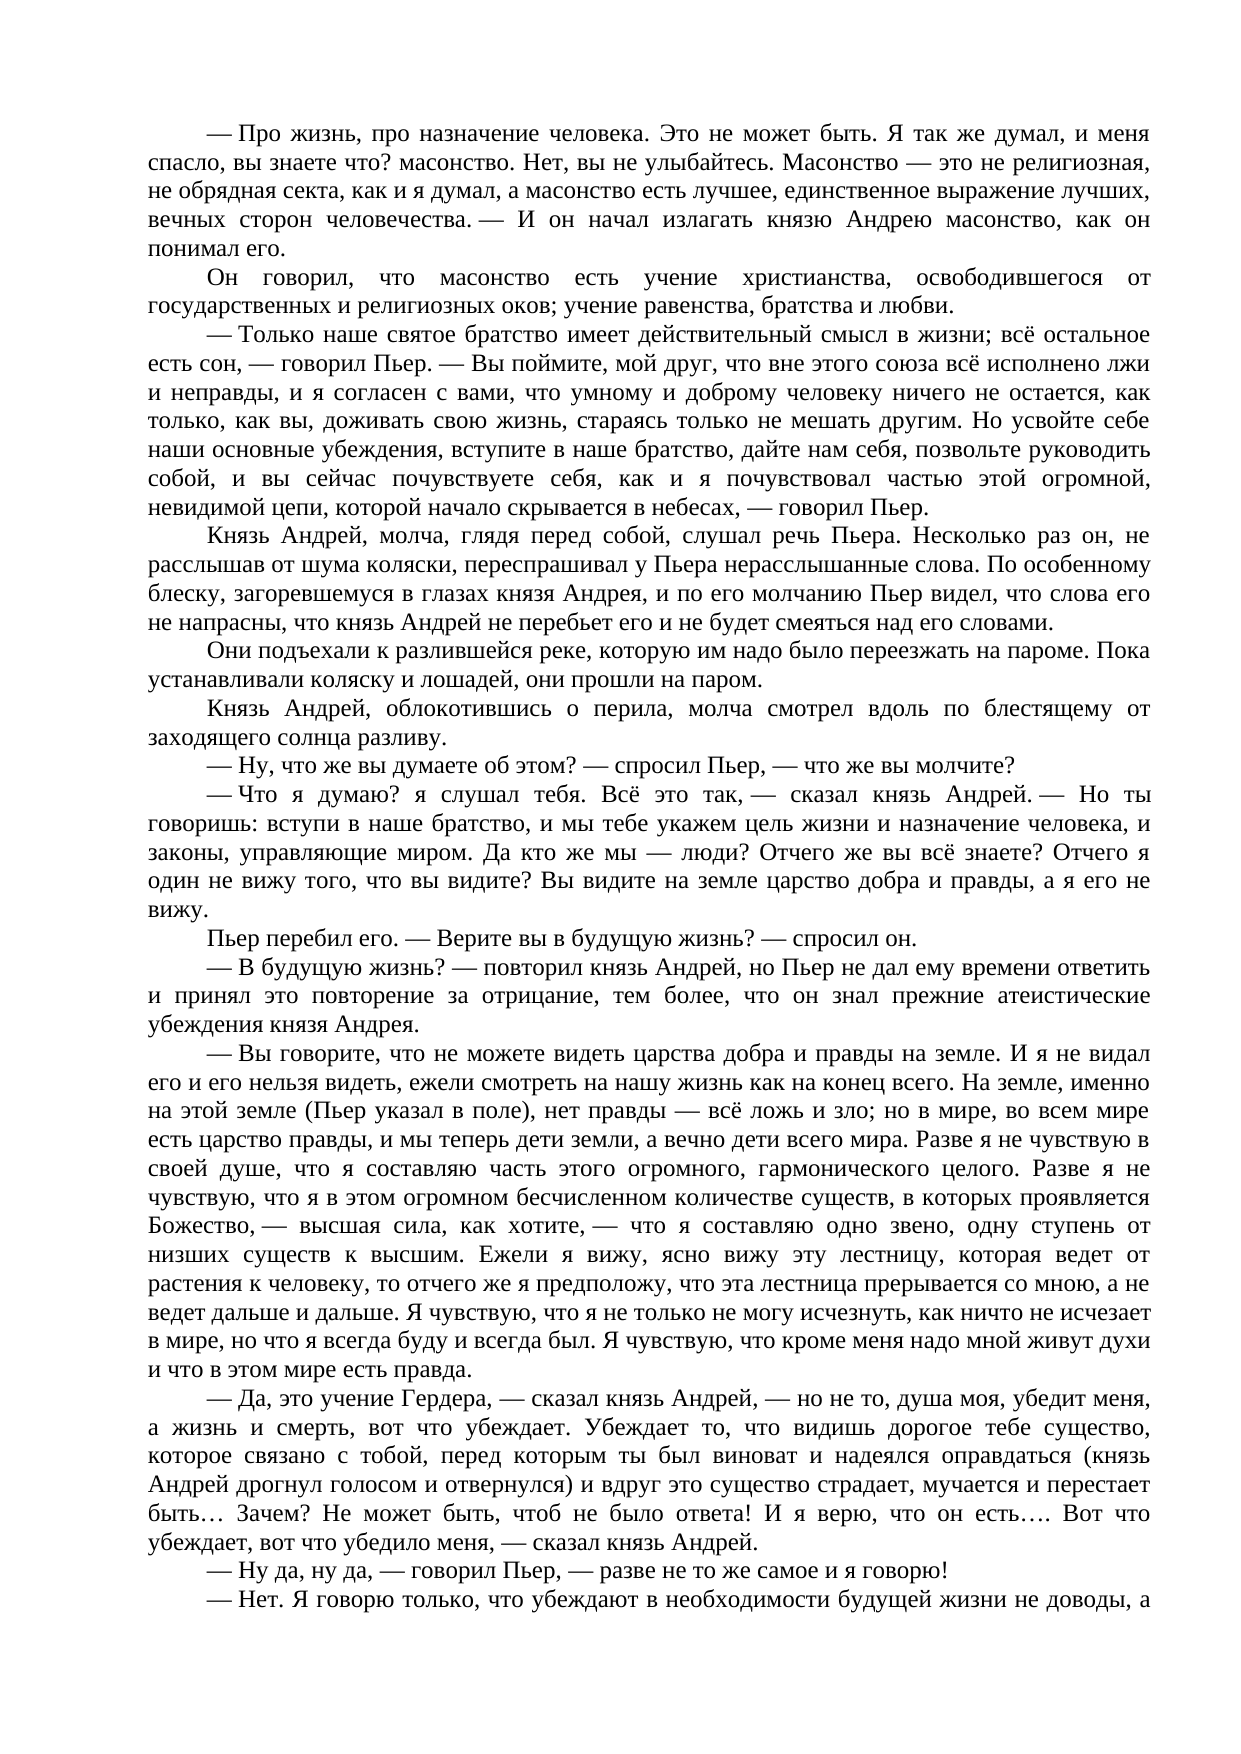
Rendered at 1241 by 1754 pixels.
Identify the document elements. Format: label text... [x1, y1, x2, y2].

text — Да, это учение Гердера, — сказал князь Андрей, — но не то, душа моя, убедит меня, а жизнь и смерть, вот что убеждает. Убеждает то, что видишь дорогое тебе существо, которое связано с тобой, перед которым ты был виноват и надеялся оправдаться (князь Андрей дрогнул голосом и отвернулся) и вдруг это существо страдает, мучается и перестает быть… Зачем? Не может быть, чтоб не было ответа! И я верю, что он есть…. Вот что убеждает, вот что убедило меня, — сказал князь Андрей. [148, 1383, 1152, 1556]
text — Ну, что же вы думаете об этом? — спросил Пьер, — что же вы молчите? [148, 751, 1152, 779]
text — Нет. Я говорю только, что убеждают в необходимости будущей жизни не доводы, а [148, 1584, 1152, 1613]
text — В будущую жизнь? — повторил князь Андрей, но Пьер не дал ему времени ответить и принял это повторение за отрицание, тем более, что он знал прежние атеистические убеждения князя Андрея. [148, 952, 1152, 1038]
text — Вы говорите, что не можете видеть царства добра и правды на земле. И я не видал его и его нельзя видеть, ежели смотреть на нашу жизнь как на конец всего. На земле, именно на этой земле (Пьер указал в поле), нет правды — всё ложь и зло; но в мире, во всем мире есть царство правды, и мы теперь дети земли, а вечно дети всего мира. Разве я не чувствую в своей душе, что я составляю часть этого огромного, гармонического целого. Разве я не чувствую, что я в этом огромном бесчисленном количестве существ, в которых проявляется Божество, — высшая сила, как хотите, — что я составляю одно звено, одну ступень от низших существ к высшим. Ежели я вижу, ясно вижу эту лестницу, которая ведет от растения к человеку, то отчего же я предположу, что эта лестница прерывается со мною, а не ведет дальше и дальше. Я чувствую, что я не только не могу исчезнуть, как ничто не исчезает в мире, но что я всегда буду и всегда был. Я чувствую, что кроме меня надо мной живут духи и что в этом мире есть правда. [148, 1038, 1152, 1383]
text — Про жизнь, про назначение человека. Это не может быть. Я так же думал, и меня спасло, вы знаете что? масонство. Нет, вы не улыбайтесь. Масонство — это не религиозная, не обрядная секта, как и я думал, а масонство есть лучшее, единственное выражение лучших, вечных сторон человечества. — И он начал излагать князю Андрею масонство, как он понимал его. [148, 118, 1152, 262]
text Пьер перебил его. — Верите вы в будущую жизнь? — спросил он. [148, 923, 1152, 952]
text Они подъехали к разлившейся реке, которую им надо было переезжать на пароме. Пока устанавливали коляску и лошадей, они прошли на паром. [148, 636, 1152, 693]
text — Ну да, ну да, — говорил Пьер, — разве не то же самое и я говорю! [148, 1556, 1152, 1584]
text Он говорил, что масонство есть учение христианства, освободившегося от государственных и религиозных оков; учение равенства, братства и любви. [148, 262, 1152, 319]
text Князь Андрей, облокотившись о перила, молча смотрел вдоль по блестящему от заходящего солнца разливу. [148, 693, 1152, 751]
text Князь Андрей, молча, глядя перед собой, слушал речь Пьера. Несколько раз он, не расслышав от шума коляски, переспрашивал у Пьера нерасслышанные слова. По особенному блеску, загоревшемуся в глазах князя Андрея, и по его молчанию Пьер видел, что слова его не напрасны, что князь Андрей не перебьет его и не будет смеяться над его словами. [148, 521, 1152, 636]
text — Только наше святое братство имеет действительный смысл в жизни; всё остальное есть сон, — говорил Пьер. — Вы поймите, мой друг, что вне этого союза всё исполнено лжи и неправды, и я согласен с вами, что умному и доброму человеку ничего не остается, как только, как вы, доживать свою жизнь, стараясь только не мешать другим. Но усвойте себе наши основные убеждения, вступите в наше братство, дайте нам себя, позвольте руководить собой, и вы сейчас почувствуете себя, как и я почувствовал частью этой огромной, невидимой цепи, которой начало скрывается в небесах, — говорил Пьер. [148, 319, 1152, 521]
text — Что я думаю? я слушал тебя. Всё это так, — сказал князь Андрей. — Но ты говоришь: вступи в наше братство, и мы тебе укажем цель жизни и назначение человека, и законы, управляющие миром. Да кто же мы — люди? Отчего же вы всё знаете? Отчего я один не вижу того, что вы видите? Вы видите на земле царство добра и правды, а я его не вижу. [148, 779, 1152, 923]
